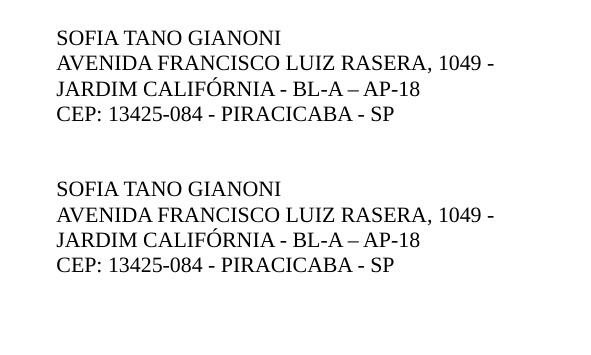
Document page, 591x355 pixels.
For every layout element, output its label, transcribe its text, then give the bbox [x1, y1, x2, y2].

text SOFIA TANO GIANONI [56, 176, 487, 202]
text AVENIDA FRANCISCO LUIZ RASERA, 1049 - JARDIM CALIFÓRNIA - BL-A – AP-18 [56, 202, 528, 252]
text SOFIA TANO GIANONI [56, 25, 528, 50]
text CEP: 13425-084 - PIRACICABA - SP [56, 252, 469, 277]
text CEP: 13425-084 - PIRACICABA - SP [56, 101, 469, 126]
text AVENIDA FRANCISCO LUIZ RASERA, 1049 - JARDIM CALIFÓRNIA - BL-A – AP-18 [56, 50, 528, 101]
